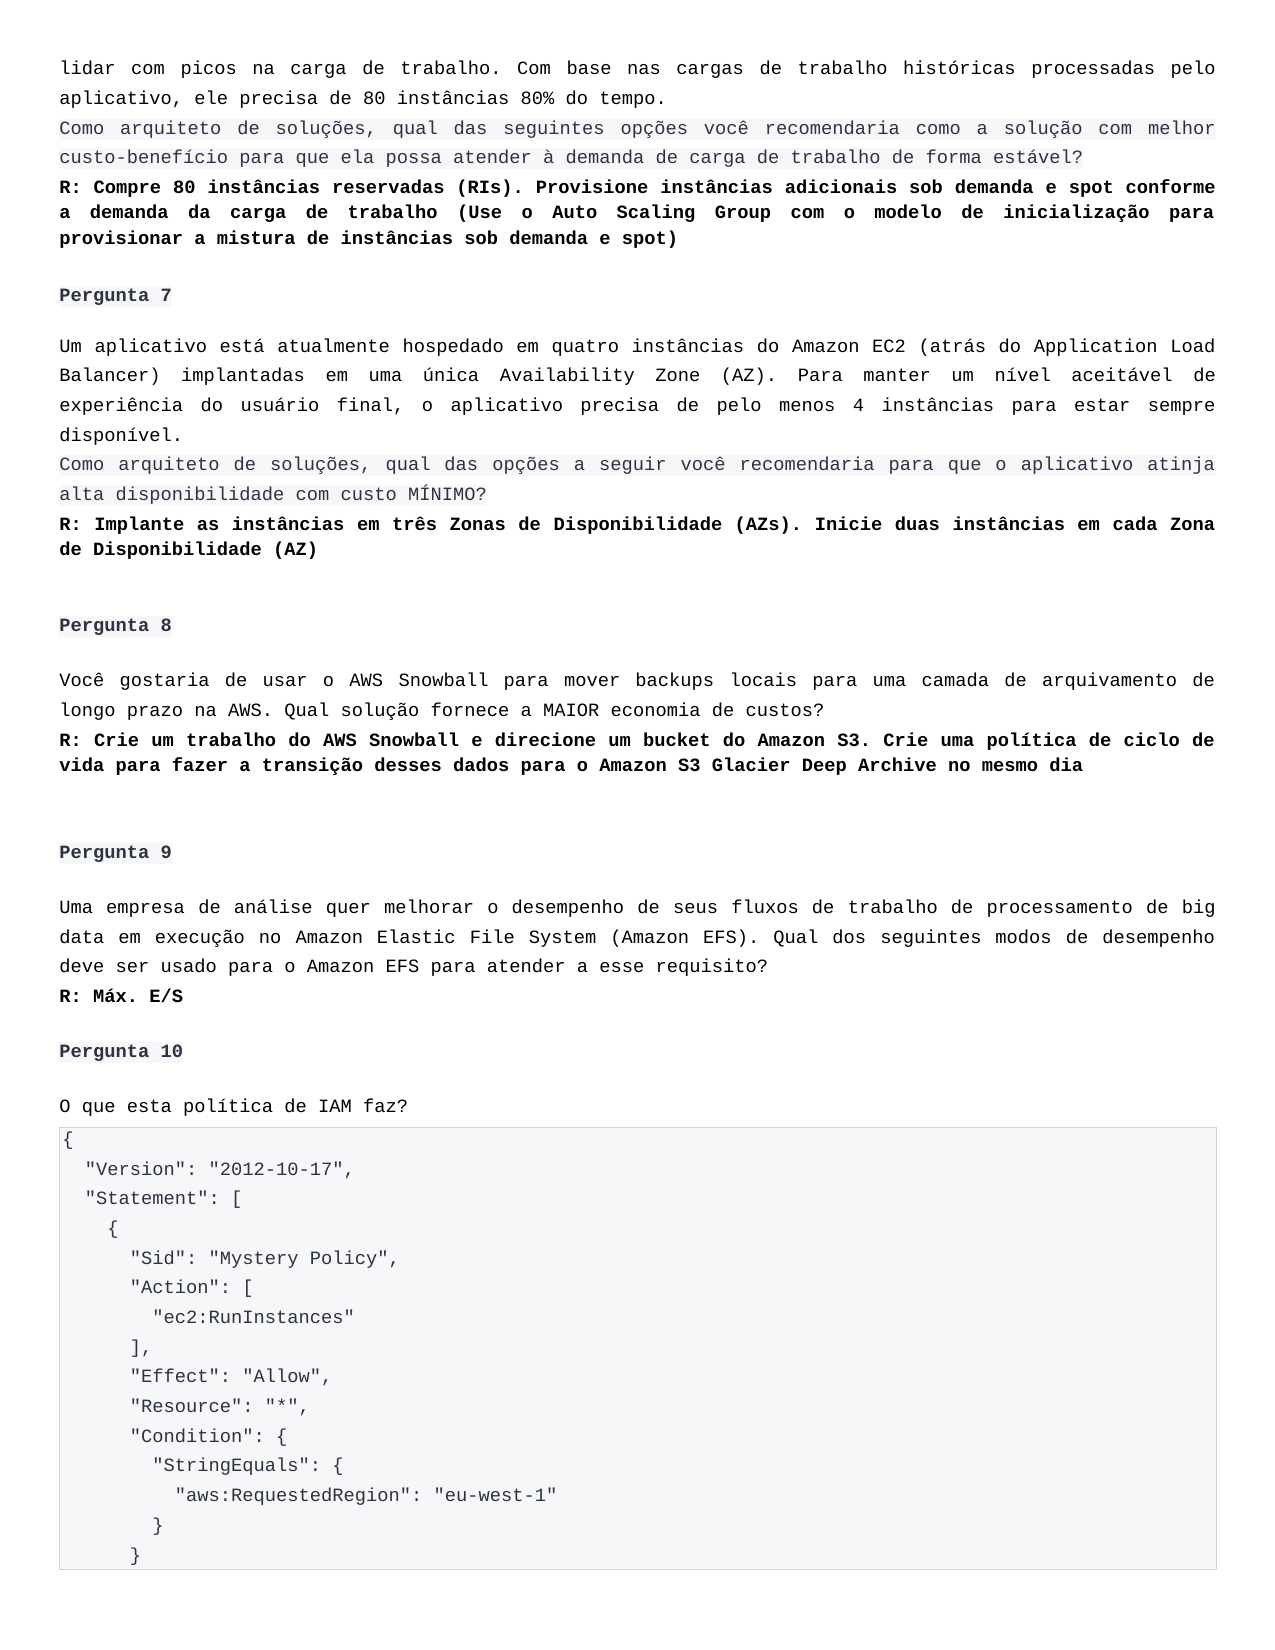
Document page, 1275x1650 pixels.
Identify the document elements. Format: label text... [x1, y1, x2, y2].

text R: Implante as instâncias em três Zonas de Disponibilidade (AZs). Inicie duas instâncias em cada Zona de Disponibilidade (AZ) [59, 514, 1216, 561]
text "Statement": [ [60, 1186, 1216, 1210]
text } [60, 1513, 1216, 1537]
text Você gostaria de usar o AWS Snowball para mover backups locais para uma camada de arquivamento de longo prazo na AWS. Qual solução fornece a MAIOR economia de custos? [59, 671, 1216, 722]
text lidar com picos na carga de trabalho. Com base nas cargas de trabalho históricas processadas pelo aplicativo, ele precisa de 80 instâncias 80% do tempo. [59, 59, 1216, 110]
text Pergunta 9 [59, 843, 1216, 864]
text O que esta política de IAM faz? [59, 1097, 1216, 1118]
text "ec2:RunInstances" [60, 1305, 1216, 1329]
text } [60, 1542, 1216, 1569]
text R: Compre 80 instâncias reservadas (RIs). Provisione instâncias adicionais sob demanda e spot conforme a demanda da carga de trabalho (Use o Auto Scaling Group com o modelo de inicialização para provisionar a mistura de instâncias sob demanda e spot) [59, 178, 1216, 250]
text "Effect": "Allow", [60, 1364, 1216, 1388]
text "Sid": "Mystery Policy", [60, 1245, 1216, 1270]
text Pergunta 10 [59, 1042, 1216, 1063]
text "Resource": "*", [60, 1394, 1216, 1418]
text { [60, 1216, 1216, 1240]
text "Action": [ [60, 1275, 1216, 1299]
text Pergunta 8 [59, 616, 1216, 637]
text Como arquiteto de soluções, qual das seguintes opções você recomendaria como a solução com melhor custo-benefício para que ela possa atender à demanda de carga de trabalho de forma estável? [59, 118, 1216, 169]
text "aws:RequestedRegion": "eu-west-1" [60, 1483, 1216, 1507]
text "Condition": { [60, 1423, 1216, 1448]
text R: Máx. E/S [59, 987, 1216, 1008]
text Um aplicativo está atualmente hospedado em quatro instâncias do Amazon EC2 (atrás do Application Load Balancer) implantadas em uma única Availability Zone (AZ). Para manter um nível aceitável de experiência do usuário final, o aplicativo precisa de pelo menos 4 instâncias para estar sempre disponível. [59, 336, 1216, 447]
text Pergunta 7 [59, 286, 1216, 307]
text Como arquiteto de soluções, qual das opções a seguir você recomendaria para que o aplicativo atinja alta disponibilidade com custo MÍNIMO? [59, 455, 1216, 506]
text "StringEquals": { [60, 1453, 1216, 1477]
text ], [60, 1334, 1216, 1359]
text R: Crie um trabalho do AWS Snowball e direcione um bucket do Amazon S3. Crie uma política de ciclo de vida para fazer a transição desses dados para o Amazon S3 Glacier Deep Archive no mesmo dia [59, 731, 1216, 777]
text Uma empresa de análise quer melhorar o desempenho de seus fluxos de trabalho de processamento de big data em execução no Amazon Elastic File System (Amazon EFS). Qual dos seguintes modos de desempenho deve ser usado para o Amazon EFS para atender a esse requisito? [59, 898, 1216, 978]
text "Version": "2012-10-17", [60, 1156, 1216, 1181]
text { [60, 1128, 1216, 1151]
